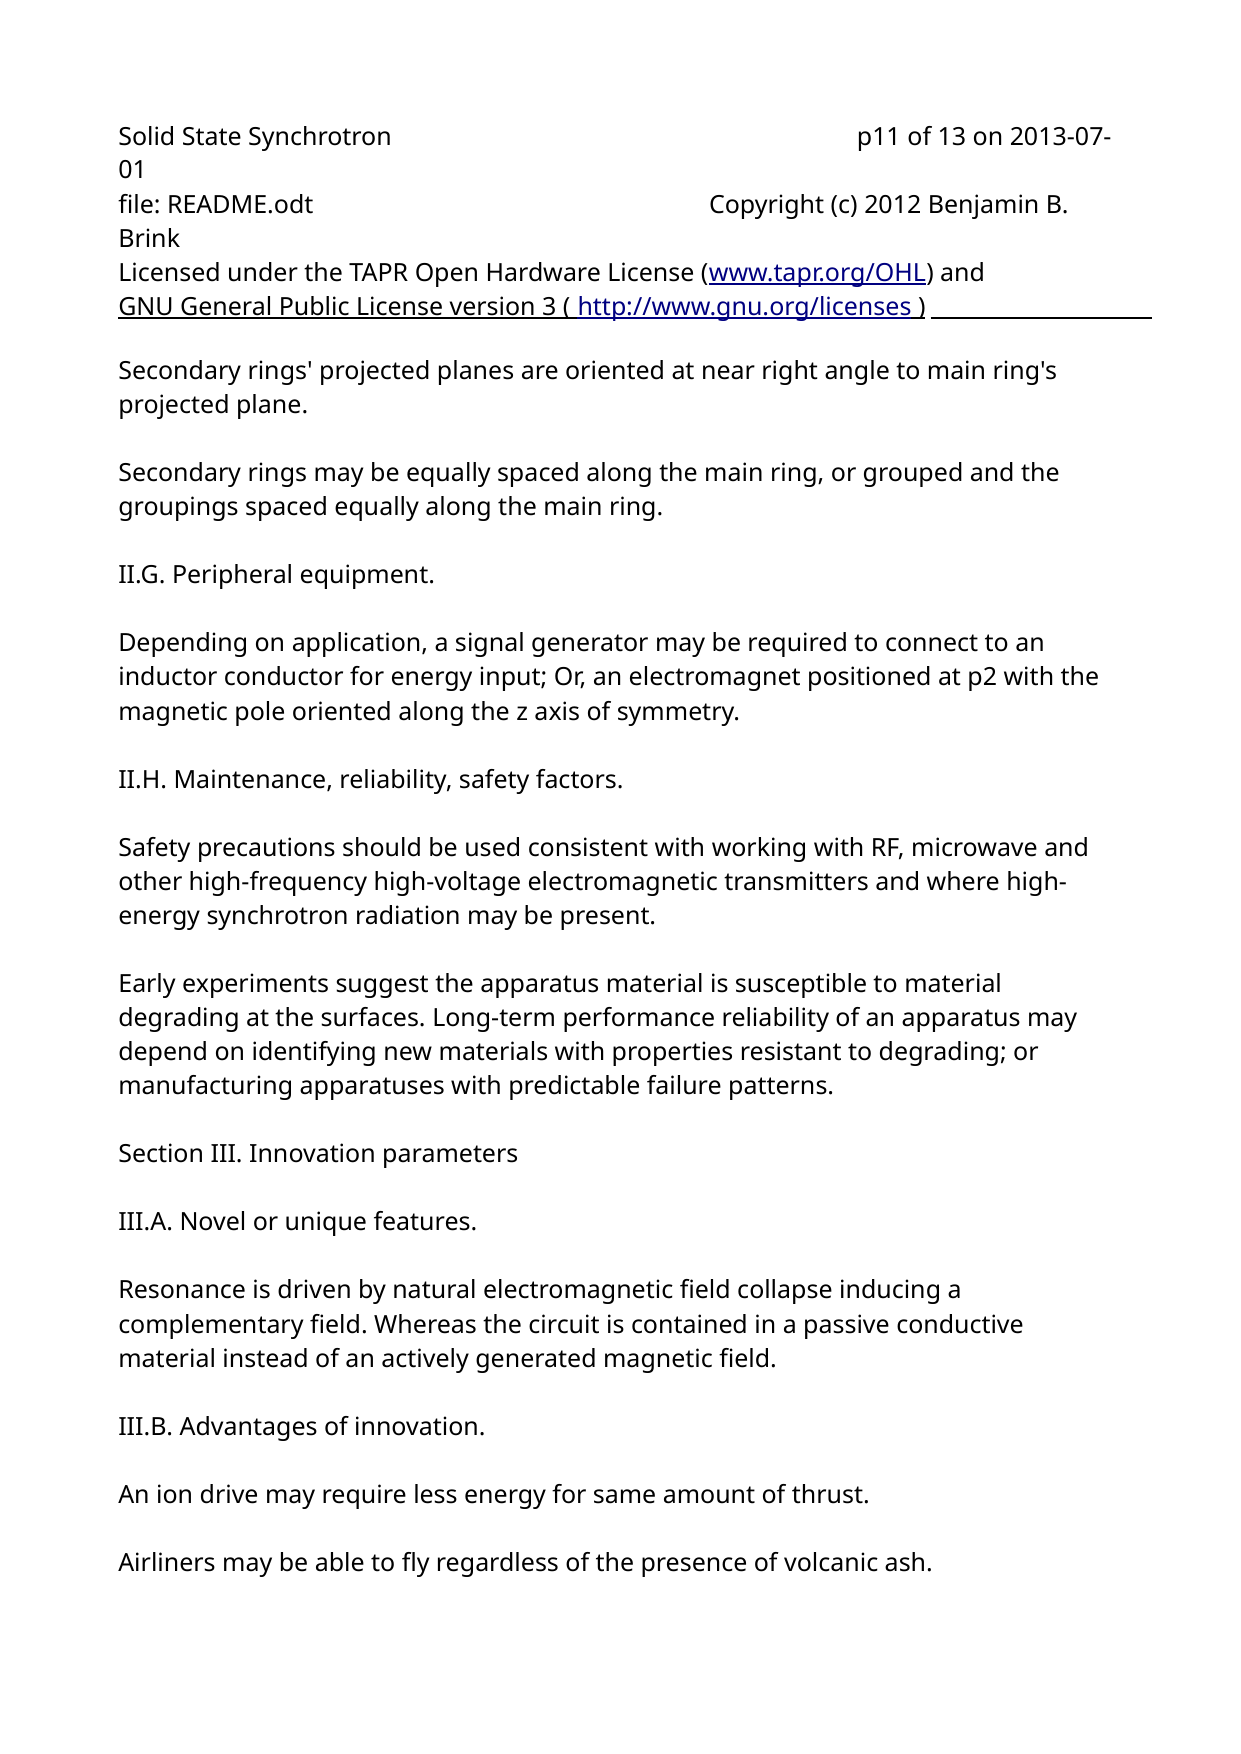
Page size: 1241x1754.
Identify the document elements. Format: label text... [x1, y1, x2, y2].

text Resonance is driven by natural electromagnetic field collapse inducing a complementary field. Whereas the circuit is contained in a passive conductive material instead of an actively generated magnetic field. [118, 1272, 1122, 1374]
text Early experiments suggest the apparatus material is susceptible to material degrading at the surfaces. Long-term performance reliability of an apparatus may depend on identifying new materials with properties resistant to degrading; or manufacturing apparatuses with predictable failure patterns. [118, 966, 1122, 1102]
text Depending on application, a signal generator may be required to connect to an inductor conductor for energy input; Or, an electromagnet positioned at p2 with the magnetic pole oriented along the z axis of symmetry. [118, 625, 1122, 727]
text II.G. Peripheral equipment. [118, 557, 1122, 591]
text Section III. Innovation parameters [118, 1136, 1122, 1170]
text III.A. Novel or unique features. [118, 1204, 1122, 1238]
text Secondary rings' projected planes are oriented at near right angle to main ring's projected plane. [118, 352, 1122, 421]
text Airliners may be able to fly regardless of the presence of volcanic ash. [118, 1545, 1122, 1579]
text II.H. Maintenance, reliability, safety factors. [118, 761, 1122, 795]
text Secondary rings may be equally spaced along the main ring, or grouped and the groupings spaced equally along the main ring. [118, 455, 1122, 523]
text An ion drive may require less energy for same amount of thrust. [118, 1477, 1122, 1511]
text III.B. Advantages of innovation. [118, 1408, 1122, 1442]
text Safety precautions should be used consistent with working with RF, microwave and other high-frequency high-voltage electromagnetic transmitters and where high-energy synchrotron radiation may be present. [118, 829, 1122, 932]
